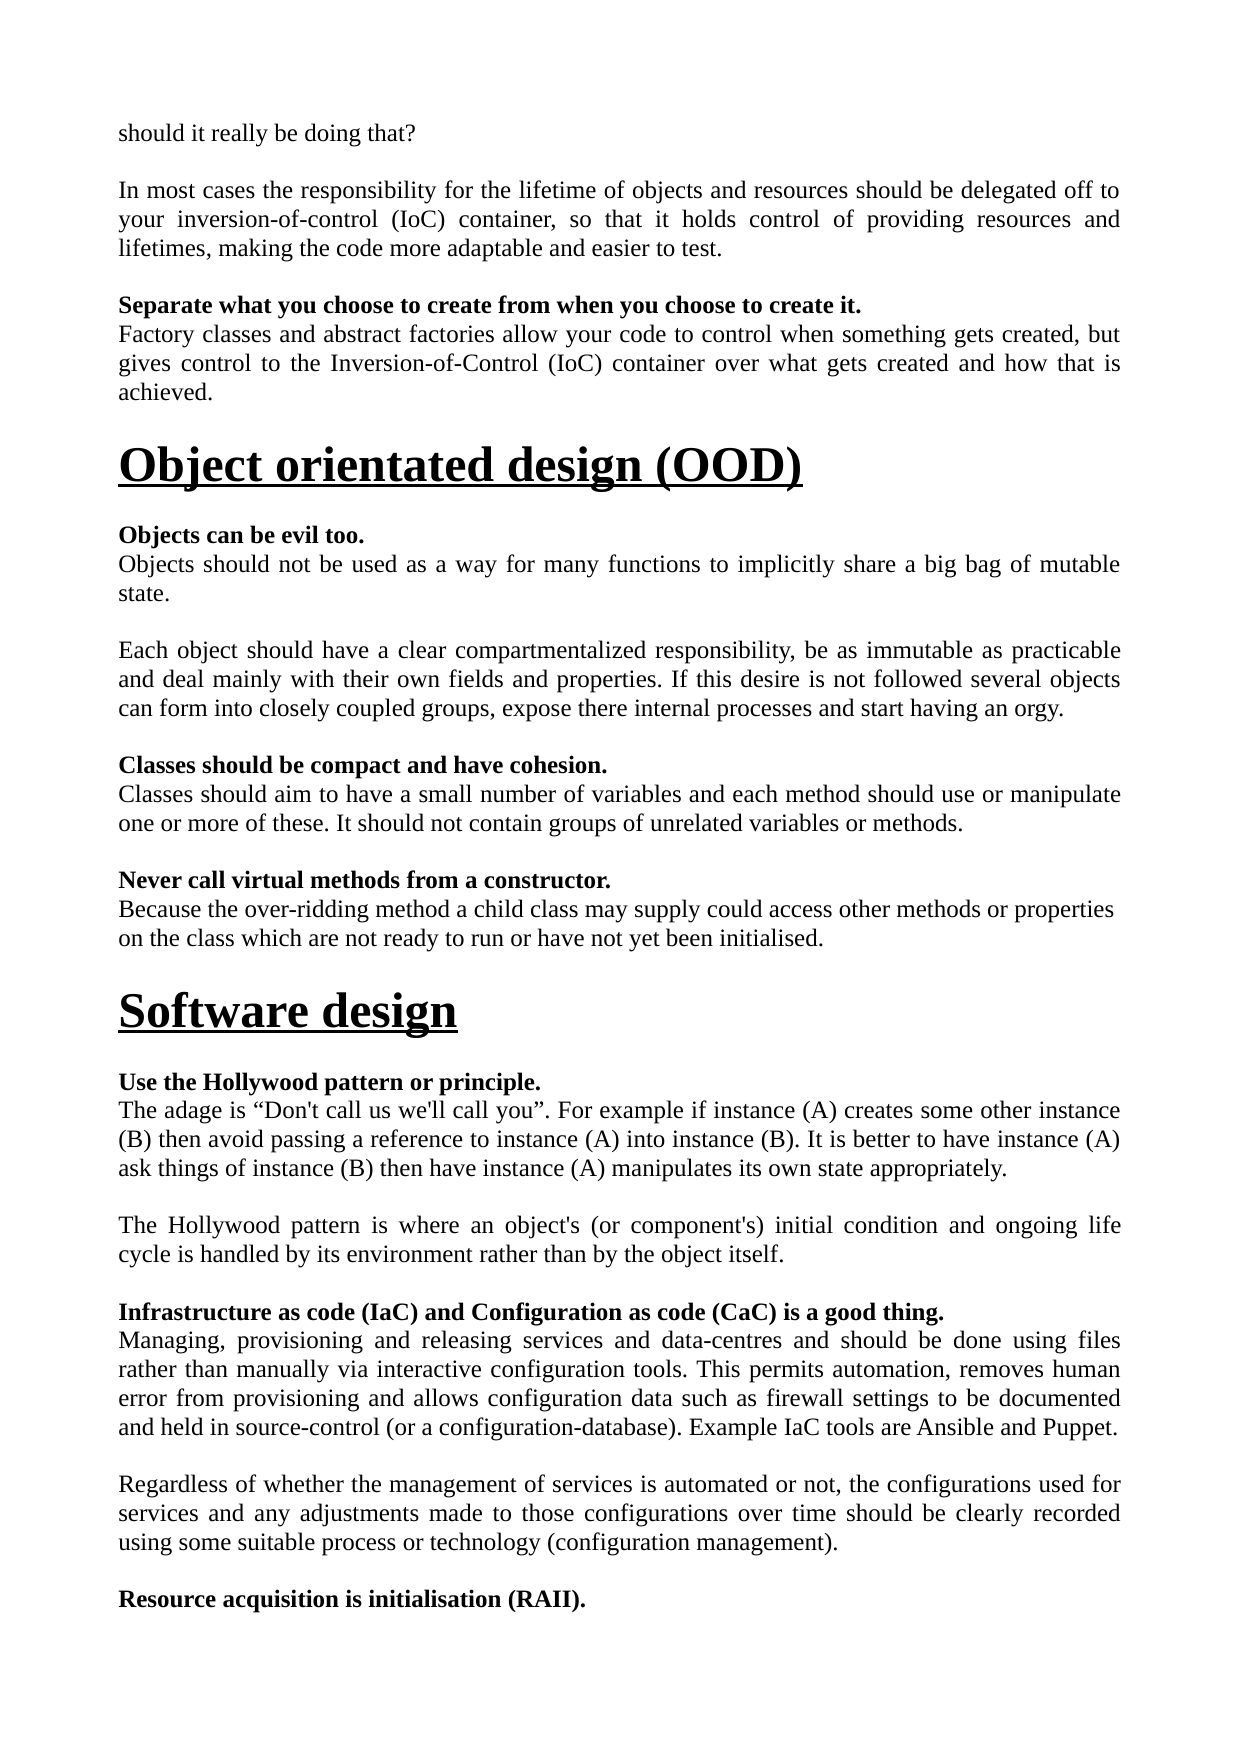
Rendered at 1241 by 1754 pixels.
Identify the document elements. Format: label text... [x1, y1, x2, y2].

text Managing, provisioning and releasing services and data-centres and should be done using files rather than manually via interactive configuration tools. This permits automation, removes human error from provisioning and allows configuration data such as firewall settings to be documented and held in source-control (or a configuration-database). Example IaC tools are Ansible and Puppet. [118, 1326, 1122, 1441]
text In most cases the responsibility for the lifetime of objects and resources should be delegated off to your inversion-of-control (IoC) container, so that it holds control of providing resources and lifetimes, making the code more adaptable and easier to test. [118, 176, 1122, 262]
text Software design [118, 981, 1122, 1038]
text The adage is “Don't call us we'll call you”. For example if instance (A) creates some other instance (B) then avoid passing a reference to instance (A) into instance (B). It is better to have instance (A) ask things of instance (B) then have instance (A) manipulates its own state appropriately. [118, 1096, 1122, 1182]
text Object orientated design (OOD) [118, 434, 1122, 492]
text Infrastructure as code (IaC) and Configuration as code (CaC) is a good thing. [118, 1297, 1122, 1326]
text Objects can be evil too. [118, 521, 1122, 549]
text Classes should aim to have a small number of variables and each method should use or manipulate one or more of these. It should not contain groups of unrelated variables or methods. [118, 779, 1122, 837]
text Because the over-ridding method a child class may supply could access other methods or properties on the class which are not ready to run or have not yet been initialised. [118, 894, 1122, 952]
text Resource acquisition is initialisation (RAII). [118, 1584, 1122, 1613]
text Regardless of whether the management of services is automated or not, the configurations used for services and any adjustments made to those configurations over time should be clearly recorded using some suitable process or technology (configuration management). [118, 1469, 1122, 1556]
text Never call virtual methods from a constructor. [118, 866, 1122, 894]
text Separate what you choose to create from when you choose to create it. [118, 291, 1122, 319]
text The Hollywood pattern is where an object's (or component's) initial condition and ongoing life cycle is handled by its environment rather than by the object itself. [118, 1211, 1122, 1268]
text Classes should be compact and have cohesion. [118, 751, 1122, 779]
text Each object should have a clear compartmentalized responsibility, be as immutable as practicable and deal mainly with their own fields and properties. If this desire is not followed several objects can form into closely coupled groups, expose there internal processes and start having an orgy. [118, 636, 1122, 722]
text should it really be doing that? [118, 118, 1122, 147]
text Objects should not be used as a way for many functions to implicitly share a big bag of mutable state. [118, 549, 1122, 607]
text Factory classes and abstract factories allow your code to control when something gets created, but gives control to the Inversion-of-Control (IoC) container over what gets created and how that is achieved. [118, 319, 1122, 406]
text Use the Hollywood pattern or principle. [118, 1067, 1122, 1096]
